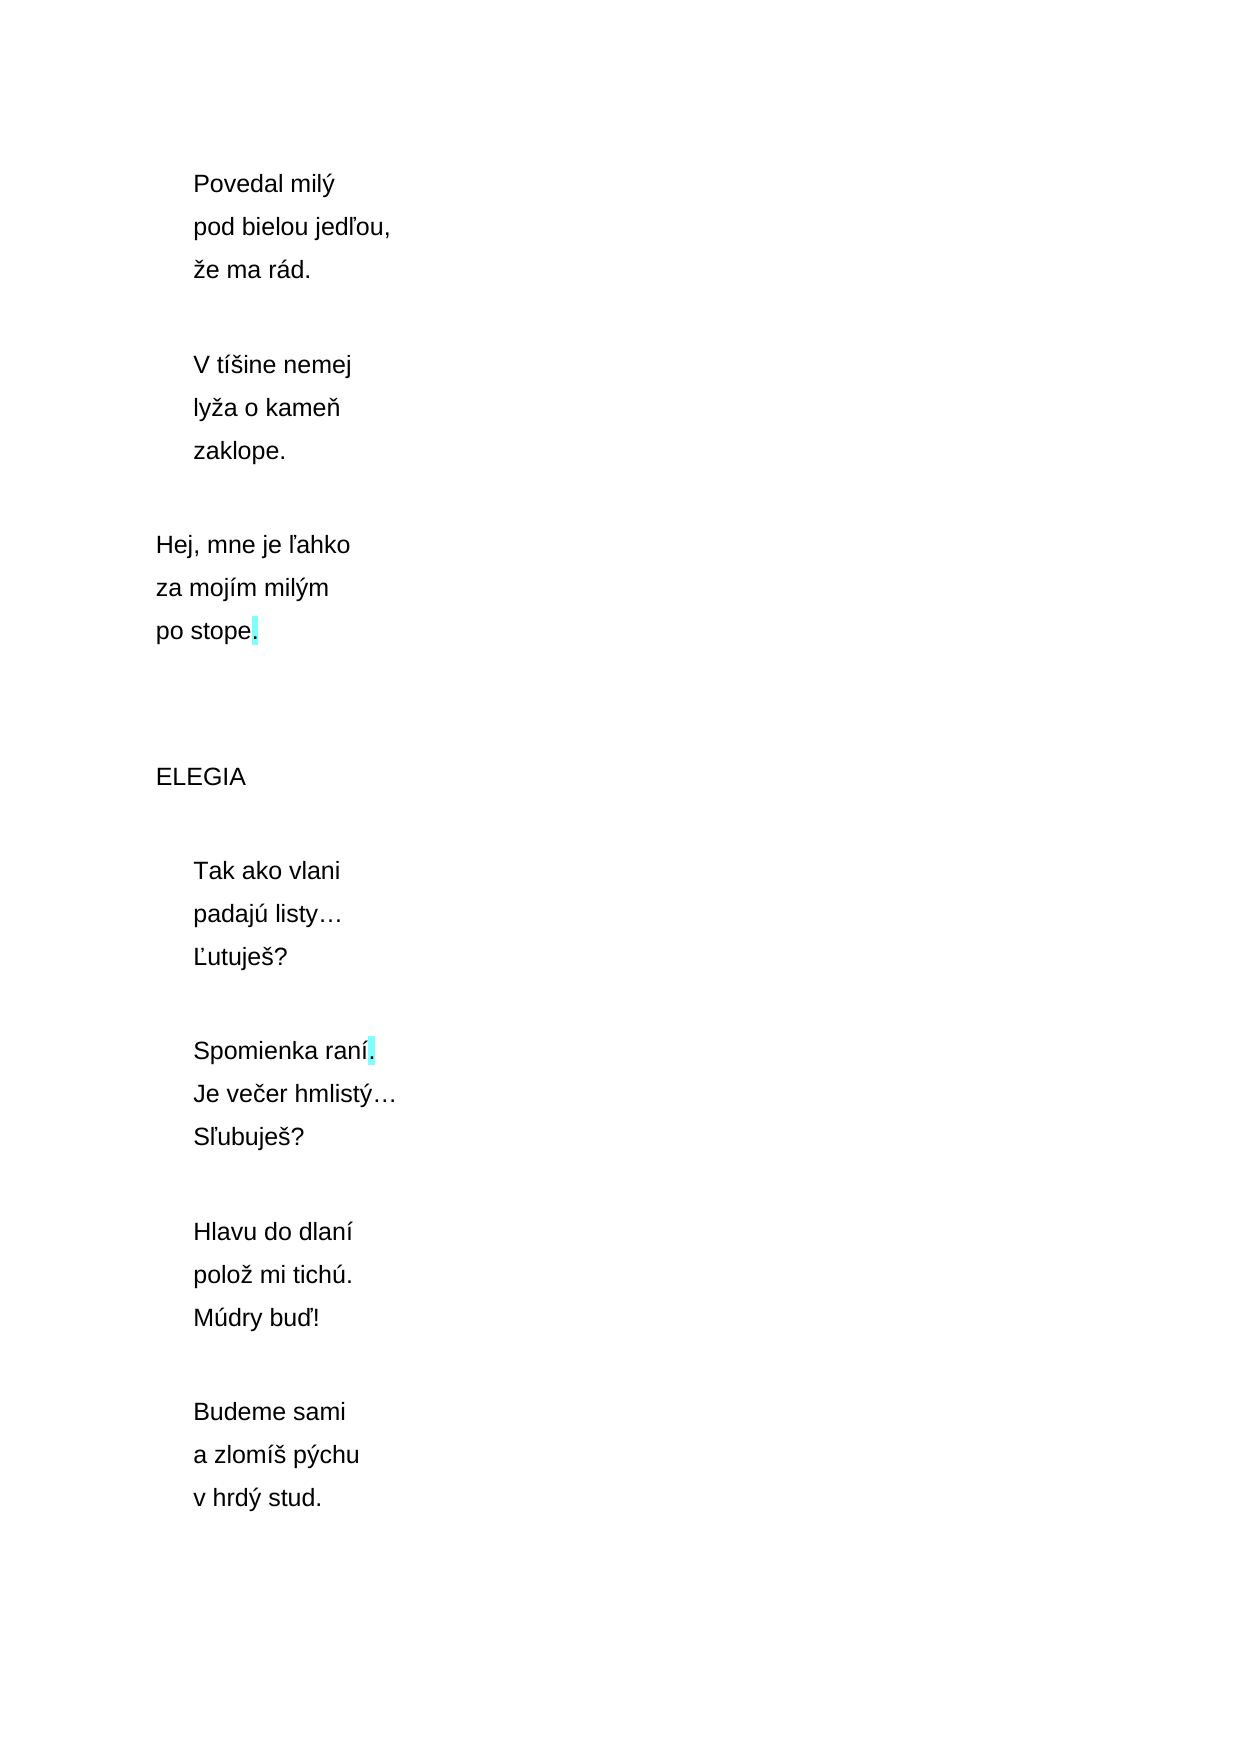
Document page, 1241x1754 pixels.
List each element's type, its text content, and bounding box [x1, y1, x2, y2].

text Povedal milý [156, 169, 1084, 198]
text a zlomíš pýchu [156, 1440, 1084, 1469]
text Hlavu do dlaní [156, 1216, 1084, 1245]
text Hej, mne je ľahko [156, 530, 1084, 559]
text padajú listy… [156, 899, 1084, 927]
text ELEGIA [156, 761, 1084, 790]
text Ľutuješ? [156, 942, 1084, 971]
text že ma rád. [156, 255, 1084, 284]
text po stope. [156, 616, 1084, 645]
text pod bielou jedľou, [156, 212, 1084, 241]
text v hrdý stud. [156, 1483, 1084, 1512]
text polož mi tichú. [156, 1259, 1084, 1288]
text V tíšine nemej [156, 349, 1084, 378]
text Spomienka raní. [156, 1036, 1084, 1065]
text lyža o kameň [156, 393, 1084, 421]
text Múdry buď! [156, 1303, 1084, 1331]
text Budeme sami [156, 1397, 1084, 1426]
text za mojím milým [156, 573, 1084, 602]
text Tak ako vlani [156, 856, 1084, 884]
text Sľubuješ? [156, 1122, 1084, 1151]
text Je večer hmlistý… [156, 1079, 1084, 1108]
text zaklope. [156, 436, 1084, 464]
